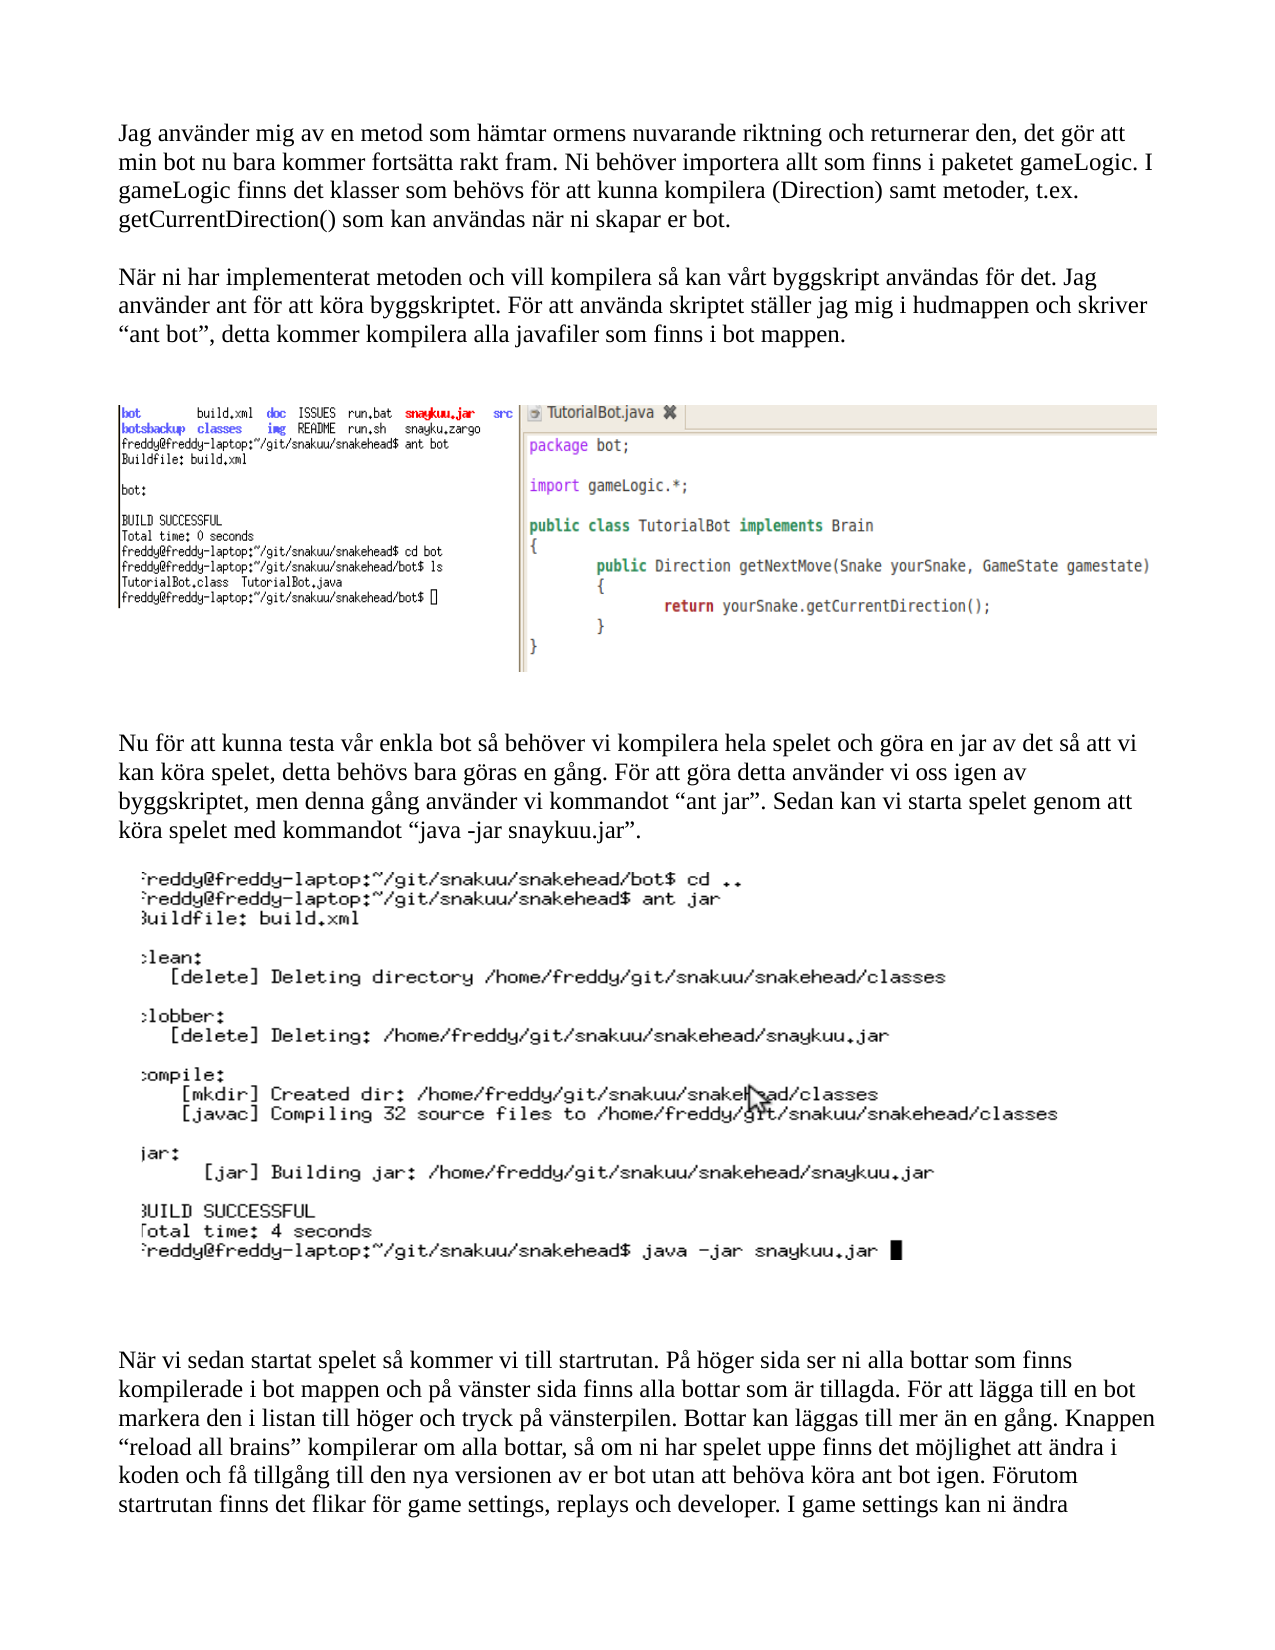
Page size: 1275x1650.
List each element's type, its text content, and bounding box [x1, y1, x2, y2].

text Jag använder mig av en metod som hämtar ormens nuvarande riktning och returnerar den, det gör att min bot nu bara kommer fortsätta rakt fram. Ni behöver importera allt som finns i paketet gameLogic. I gameLogic finns det klasser som behövs för att kunna kompilera (Direction) samt metoder, t.ex. getCurrentDirection() som kan användas när ni skapar er bot. [118, 118, 1157, 233]
text Nu för att kunna testa vår enkla bot så behöver vi kompilera hela spelet och göra en jar av det så att vi kan köra spelet, detta behövs bara göras en gång. För att göra detta använder vi oss igen av byggskriptet, men denna gång använder vi kommandot “ant jar”. Sedan kan vi starta spelet genom att köra spelet med kommandot “java -jar snaykuu.jar”. [118, 728, 1157, 843]
picture [141, 872, 1058, 1260]
picture [118, 405, 1157, 672]
text När vi sedan startat spelet så kommer vi till startrutan. På höger sida ser ni alla bottar som finns kompilerade i bot mappen och på vänster sida finns alla bottar som är tillagda. För att lägga till en bot markera den i listan till höger och tryck på vänsterpilen. Bottar kan läggas till mer än en gång. Knappen “reload all brains” kompilerar om alla bottar, så om ni har spelet uppe finns det möjlighet att ändra i koden och få tillgång till den nya versionen av er bot utan att behöva köra ant bot igen. Förutom startrutan finns det flikar för game settings, replays och developer. I game settings kan ni ändra [118, 1346, 1157, 1518]
text När ni har implementerat metoden och vill kompilera så kan vårt byggskript användas för det. Jag använder ant för att köra byggskriptet. För att använda skriptet ställer jag mig i hudmappen och skriver “ant bot”, detta kommer kompilera alla javafiler som finns i bot mappen. [118, 262, 1157, 348]
